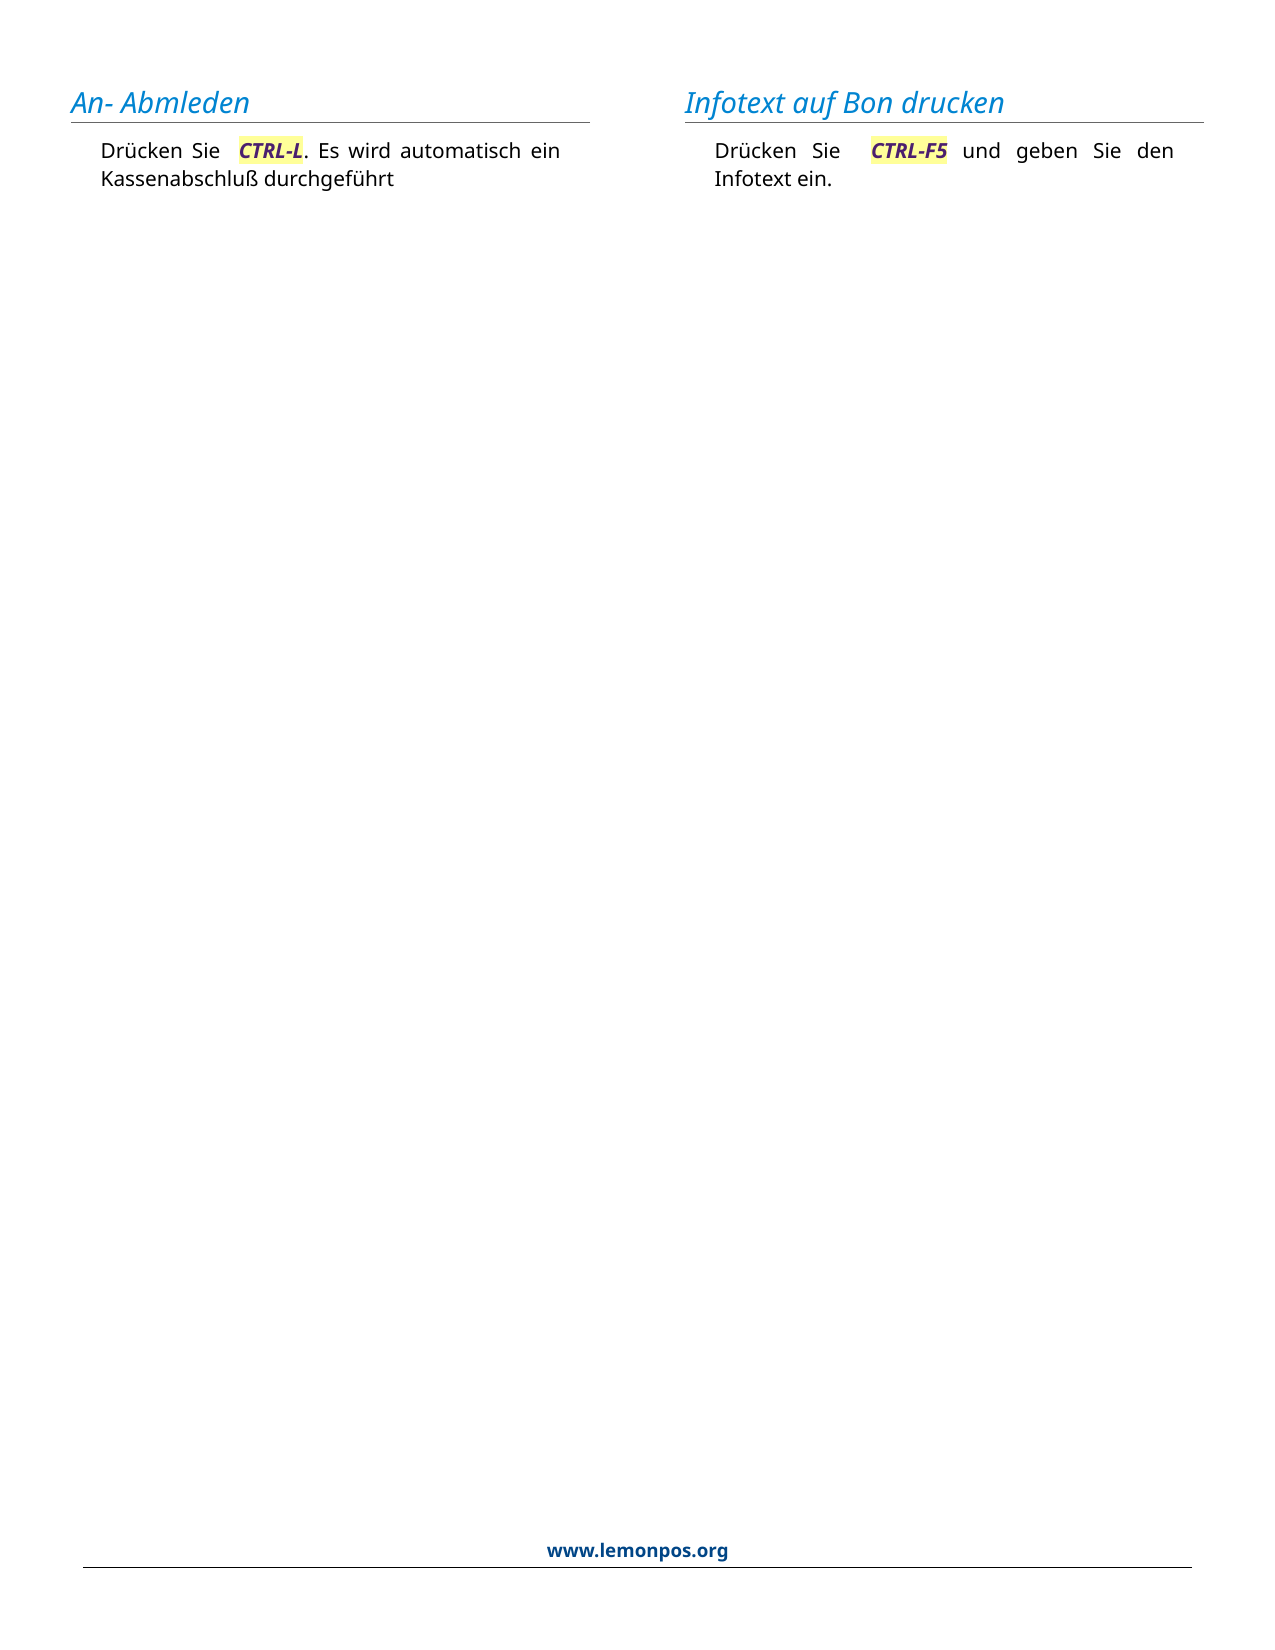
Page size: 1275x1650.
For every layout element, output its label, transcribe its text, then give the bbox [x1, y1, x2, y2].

text Drücken Sie CTRL-F5 und geben Sie den Infotext ein. [714, 136, 1174, 193]
text Infotext auf Bon drucken [685, 83, 1204, 122]
text Drücken Sie CTRL-L. Es wird automatisch ein Kassenabschluß durchgeführt [100, 136, 561, 193]
text An- Abmleden [71, 83, 590, 122]
